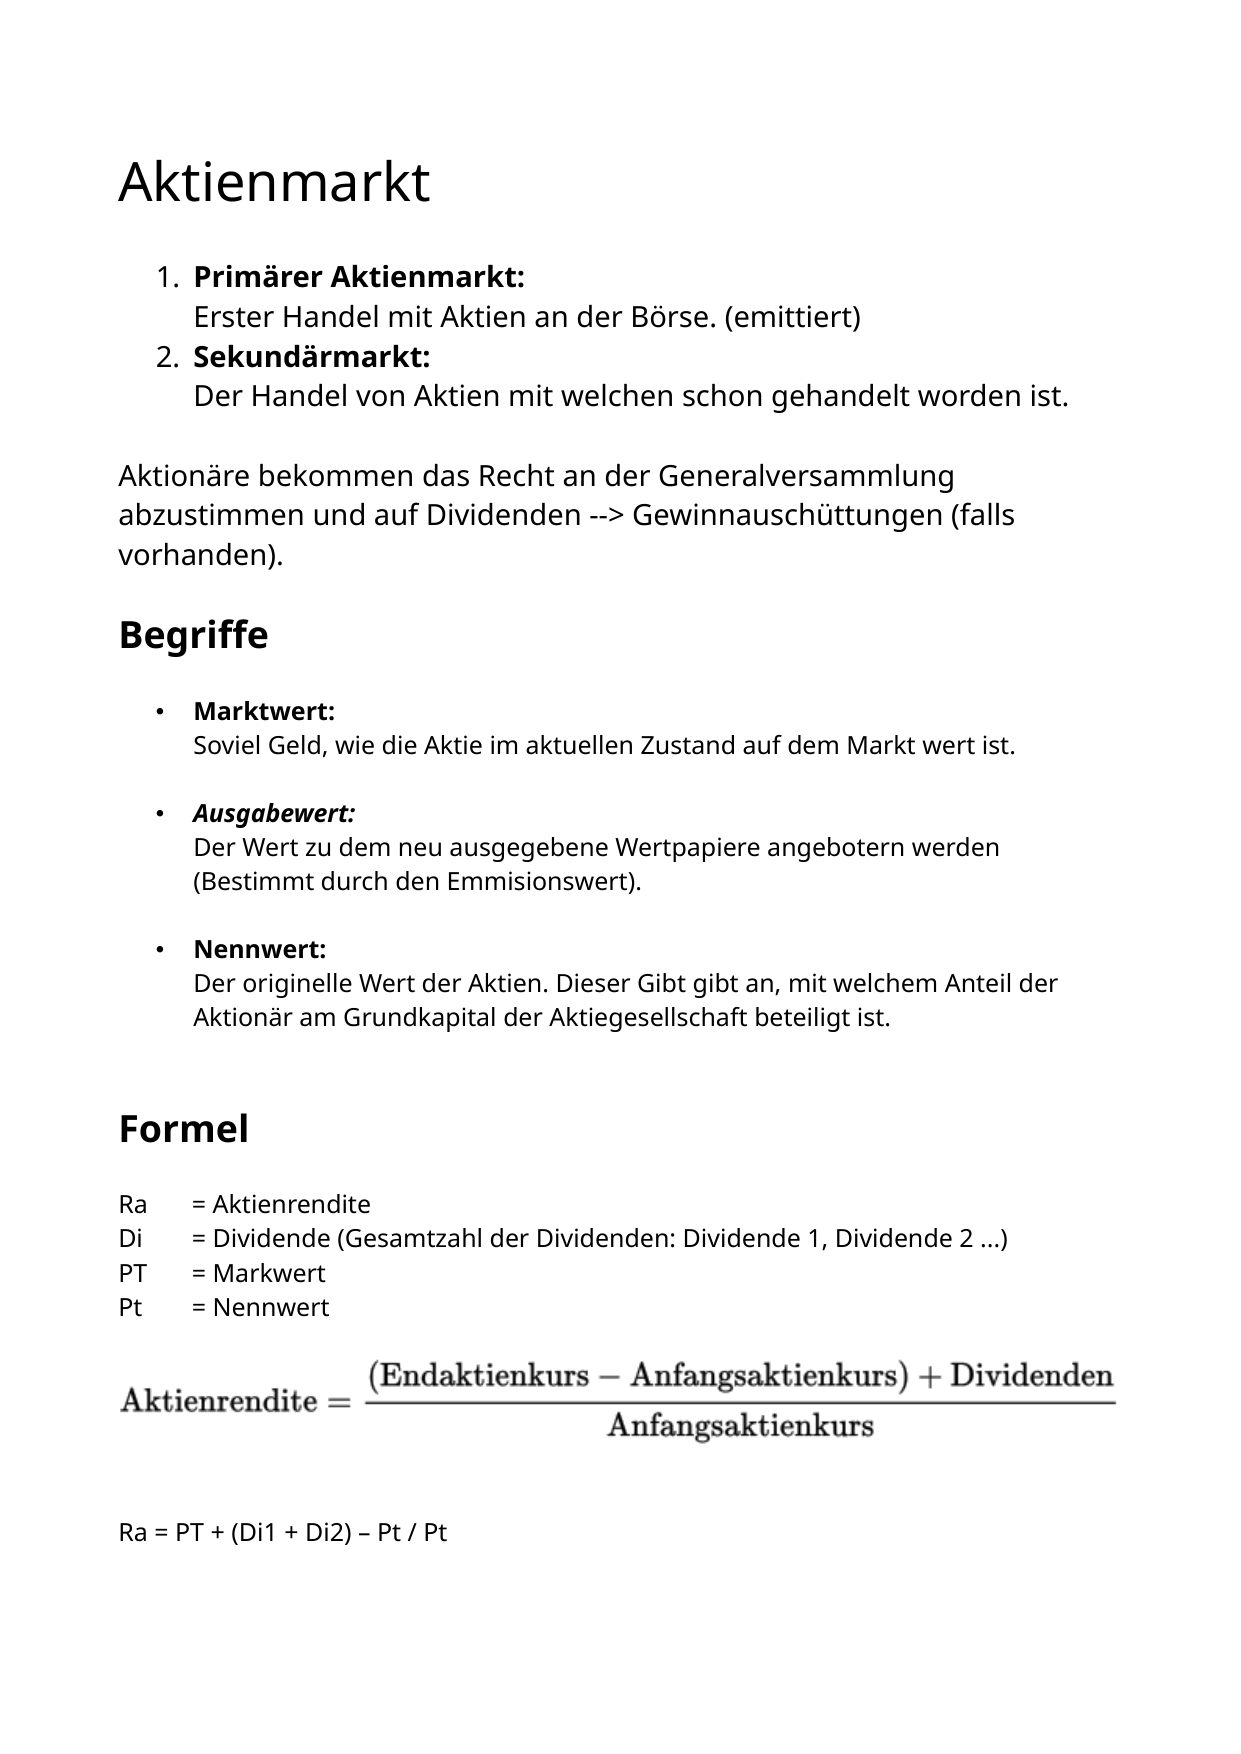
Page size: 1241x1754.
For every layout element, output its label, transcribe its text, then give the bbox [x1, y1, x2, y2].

list Nennwert: Der originelle Wert der Aktien. Dieser Gibt gibt an, mit welchem Anteil der Aktionär am Grundkapital der Aktiegesellschaft beteiligt ist. [156, 932, 1122, 1034]
text Ra = Aktienrendite [118, 1187, 1122, 1221]
text Pt = Nennwert [118, 1289, 1122, 1323]
text PT = Markwert [118, 1255, 1122, 1289]
text Aktionäre bekommen das Recht an der Generalversammlung abzustimmen und auf Dividenden --> Gewinnauschüttungen (falls vorhanden). [118, 455, 1122, 574]
text Begriffe [118, 608, 1122, 659]
list Sekundärmarkt: Der Handel von Aktien mit welchen schon gehandelt worden ist. [156, 336, 1122, 415]
text Ra = PT + (Di1 + Di2) – Pt / Pt [118, 1514, 1122, 1549]
picture [119, 1357, 1121, 1447]
list Marktwert: Soviel Geld, wie die Aktie im aktuellen Zustand auf dem Markt wert ist. [156, 693, 1122, 761]
text Di = Dividende (Gesamtzahl der Dividenden: Dividende 1, Dividende 2 ...) [118, 1221, 1122, 1255]
text Formel [118, 1102, 1122, 1153]
list Primärer Aktienmarkt: Erster Handel mit Aktien an der Börse. (emittiert) [156, 257, 1122, 336]
subtitle Aktienmarkt [118, 143, 1122, 217]
list Ausgabewert: Der Wert zu dem neu ausgegebene Wertpapiere angebotern werden (Bestimmt durch den Emmisionswert). [156, 795, 1122, 898]
